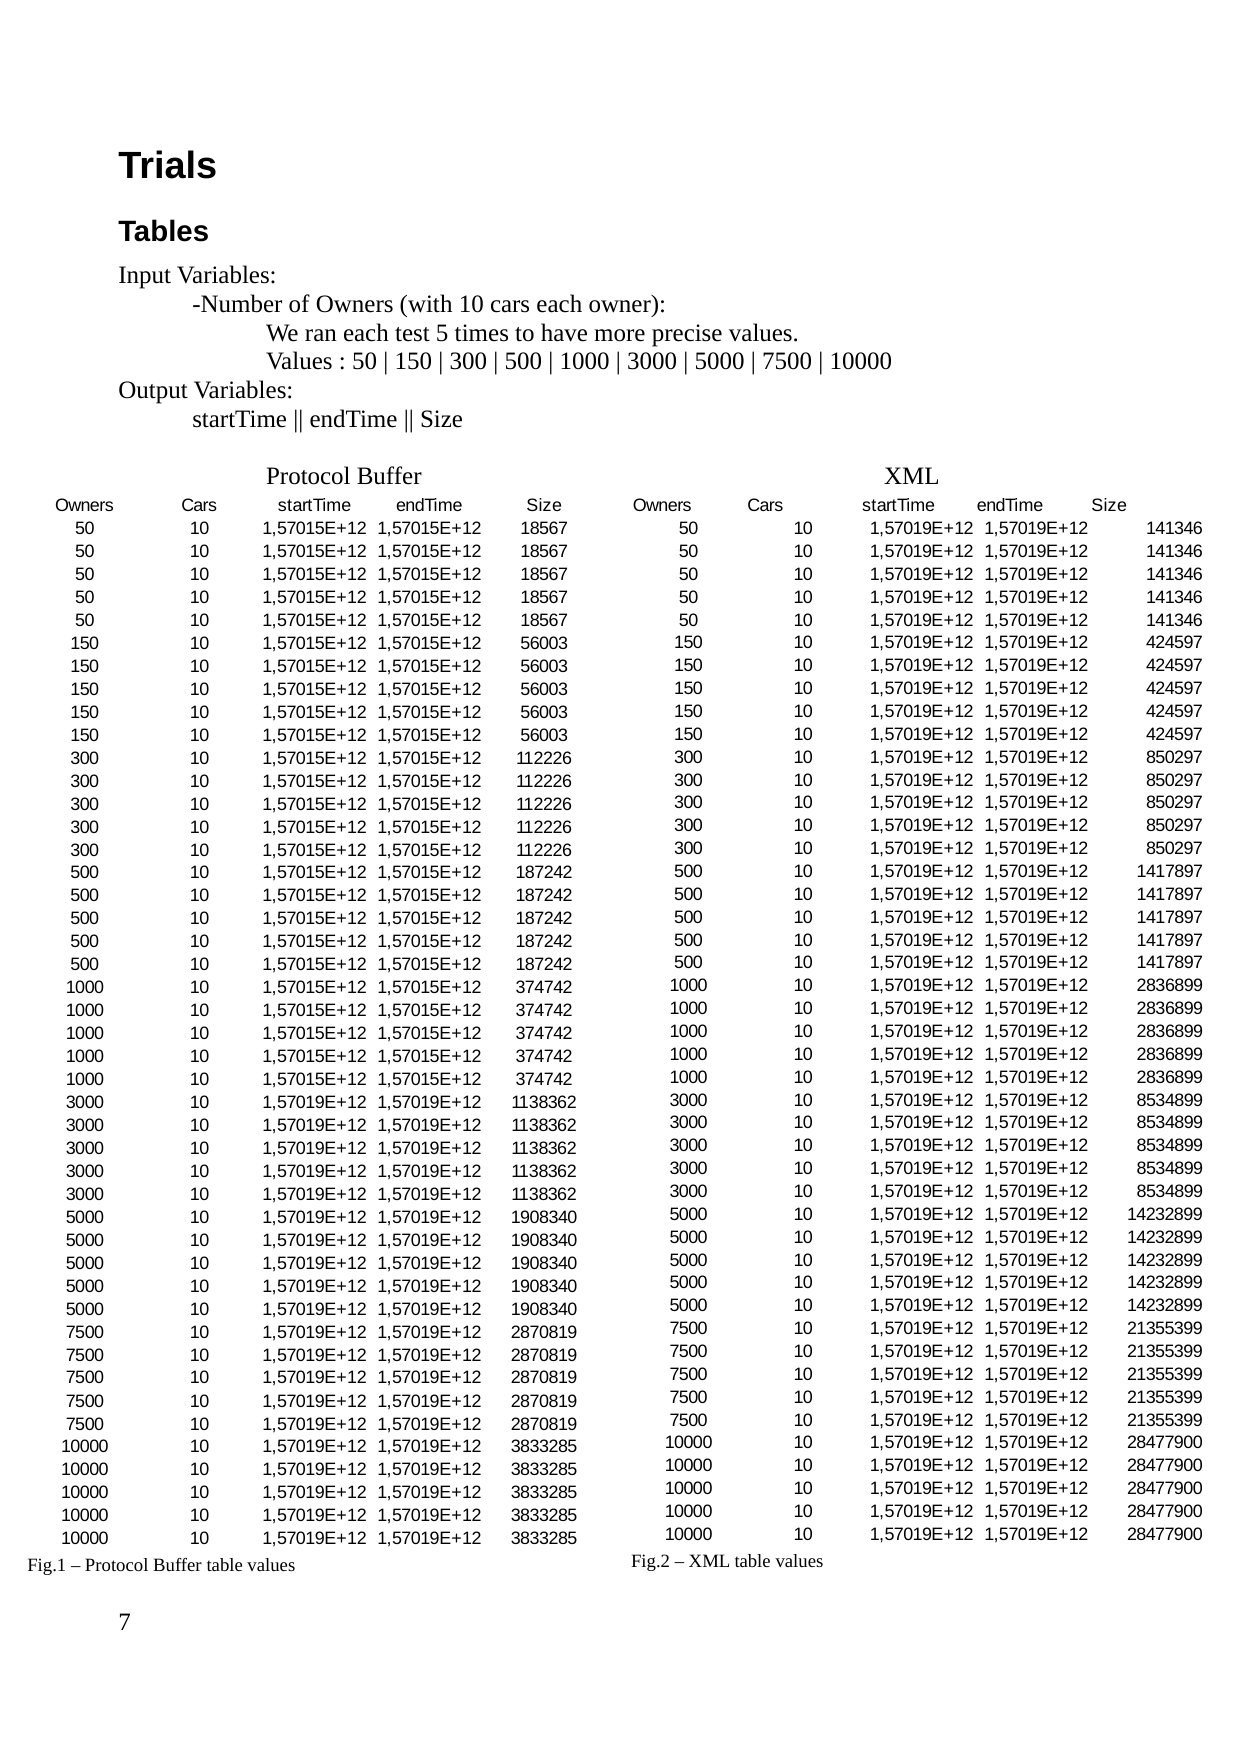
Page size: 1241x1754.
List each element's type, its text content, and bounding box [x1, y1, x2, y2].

text Protocol Buffer XML [118, 461, 1122, 490]
subtitle Trials [118, 143, 1122, 187]
text Values : 50 | 150 | 300 | 500 | 1000 | 3000 | 5000 | 7500 | 10000 [118, 346, 1122, 375]
text Input Variables: [118, 260, 1122, 289]
text We ran each test 5 times to have more precise values. [118, 318, 1122, 346]
text Output Variables: [118, 375, 1122, 404]
subtitle Tables [118, 214, 1122, 248]
text -Number of Owners (with 10 cars each owner): [118, 289, 1122, 318]
text startTime || endTime || Size [118, 404, 1122, 433]
